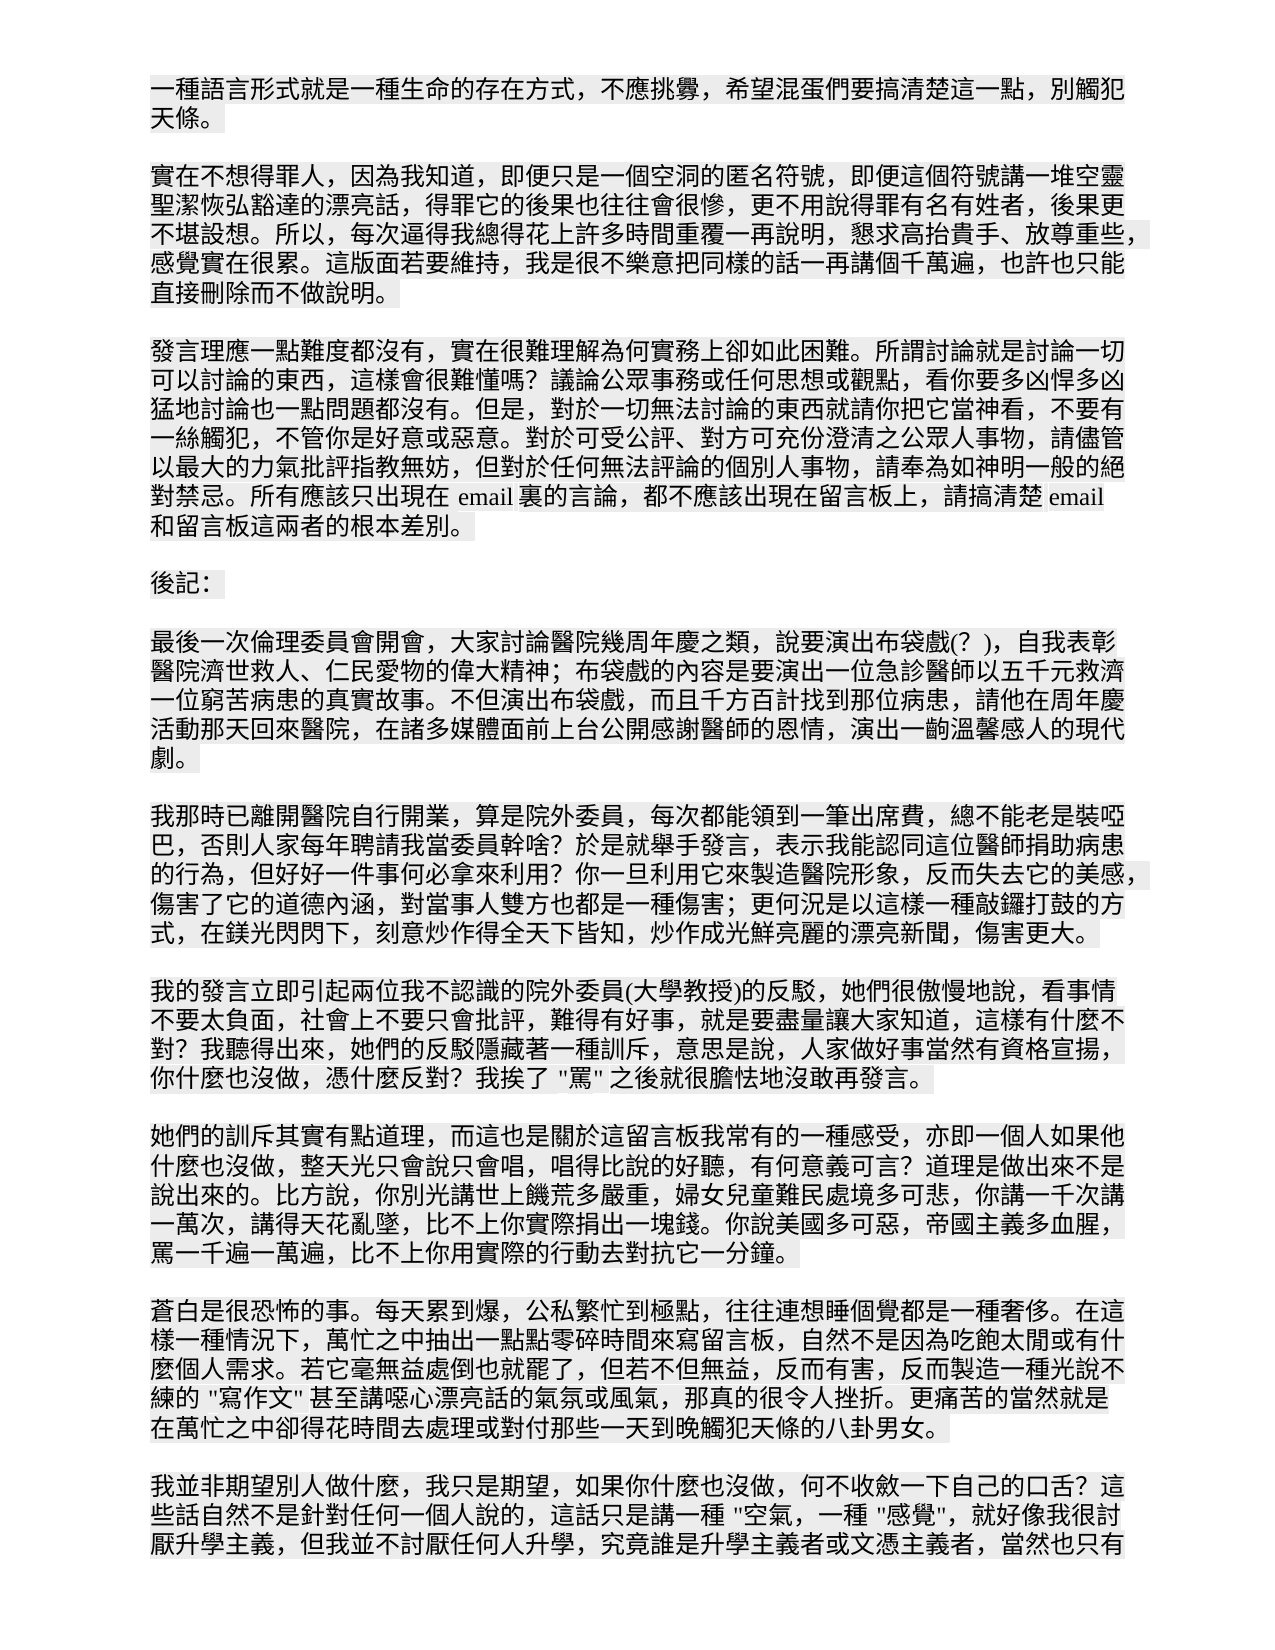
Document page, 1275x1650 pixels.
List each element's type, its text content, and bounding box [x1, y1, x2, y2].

text 幾年前，每學期常回母校高醫講課，因為邀請者是我尊敬的師長；直到大約三、四年前的有一天，我就不曾再踏上高醫講台。 那一天，我在講台上對著一群醫學生講著epistemology(知識論)。我對哲學的熱情，足以燒毀一顆星球，但那一天卻頓然冷卻辭窮。表面上還是繼續把整堂課講完，但只是照本宣科，只是一片冰涼的資訊告知，省略所有藉以溝通的思維橋樑。 那天，我已經上了十分鐘的課，突然有位女學生姍姍來遲。做為一個講者，對於聽眾或學生遲到，我無所謂，缺席翹課更是沒關係，畢竟我自己從小就是翹課逃課大王，一學期難得上幾堂課，出現在電影院的時間恐怕都還遠遠超過課堂。但這位遲到的學生，一進門坐下，連台上看都不看一眼，竟然開始很優雅地 "鋪床"，開始整理桌面，收拾皮包，打點臉上身上各種裝飾 "零件"，只差沒有卸妝；鋪床就緒後便趴下睡覺。還好我不需要跑過去幫她蓋棉被。我在台上，目睹這一幕鋪床卸妝的過程，頓時失語，突然一句話也講不下去，後來硬著頭皮空空洞洞講完，心想，耍猴戲就這麼一回，沒有下次了。 從來不曾在英國的課堂上或圖書館裏看到任何人睡覺或吃東西，但在台灣，睡覺、玩手機、吃吃喝喝卻似乎是常態。但我進化的速度始終趕不上台灣這樣一種 "後現代"，一直停留在某個古老年代，呼吸著過往年代的血肉氣息。我畢竟不是藝人，也不是公務員來政令宣導，更不是動物園明星，不是來取悅學生或耍猴戲給大家看。 隔年，父親過世，不知道為什麼，對於這類對著眾人言說議論的蒼白事物更加感到莫名的反感，於是決定從此推掉所有演講與課程邀約。不久，台大總院照例來函邀請演講，我推掉，兩位同事寫信來詢問何故拒絕，我沒回信，因為有關感覺的事很難說清。我不知道此生是否還會再踏上講台，但我心裏明白，除非對方真的很想聽我說話，否則實在難以啟齒。哪怕只有一個聽眾也沒關係，只要他真的想聽 (最好不聽會死)，我就能講。 推掉一切演講之後，我同時也辭去台大雲林分院的醫學倫理委員，那應該是我跟這個光鮮亮麗的世界的最後一點連繫，從此回到一匹馬拉一輛車的生活。 自言自語很容易，一人成事，但溝通卻是相對的，雙方想溝才能通，光是一頭熱是熱不起來的。態度更是一切人事物的根本；少了態度，凡事不可成，所有文字語言將失去意義。我頗能理解李家同的反彈(見底下剪報)，他若不這樣反彈，我反倒會懷疑其真誠。他若不反彈，難道他是存心以苦難嚴肅之事來打屁講笑話給大家聽嗎？大概也只有人品很差的混蛋王八蛋才會說他易怒或說他小題大作。光憑他這樣一種反彈，讓我打心底對之肅然起敬，我相信他對他所講的話當真，他不是在寫作文，也不是座談會專家；他的確在乎他所講的那些事並為之感到痛苦。 文字語言終究無法避免，藉以傳達思想、情感與資訊，但它同時也隱含一種蒼白，彷彿說了就等於做了。但說和做終究是兩回事。巴勒網號稱資訊網，但它絕對不只是要傳達資訊，我們更不是來寫作文給大家欣賞，畢竟所有道理全是做出來而不是說出來的，當語言文字帶來一絲蒼白的感覺，就會讓人很反感很厭惡。我可以無益於人，但我不想有害。我不想助長一種在這社會早已一片氾濫可鄙的蒼白虛無與虛榮；講大家都會講，漂亮話誰不會講？講一大堆，全是偉大高調，但說話者配得上嗎？世界上有這麼多偉大聖潔卻故做謙虛狀的人嗎？我怎麼幾乎從未見過？只在作文簿上見過而已。更多時候，甚至連說話者 "是誰" 也完全一片虛無，完全隱匿。這樣一種蒼白，帶來很深的挫折和鄙夷。 更卑劣的就是我一再提起的 "對人指指點點"。一個人自言自語，旁人就只能聽，不該回應，因為自言自語並不是一種有關回應或討論的 "邀請"；旁人如果文字中談起他的媽媽，並不是邀請大家來討論他媽媽。如果他的自言自語引起你的某種感想，你還是得避免一切可能產生的回應效果，畢竟個人事物是根本不該回應也不可能回應的。更何況絕大多數狀況下，所謂回應全是基於一種荒唐透頂的扭曲與誤解。這往往逼得對方不得不一再為一己做出不可能澄清的澄清。 言論自由不是什麼神聖之物。言論自由更不意味著只要能講就隨處都能講。你要私下對人怎麼批評指教也許無所謂，但公開不能碰就是不能碰。這才是一種普世價值。即便小至一座廟、一個教堂或教室，也總該有些話語是不被允許的。沒有這樣一種言論分寸，我們就不可能有言論自由，屆時只會剩下那些沒頭沒臉神鬼不知的蛆類生物卻有著一切胡作非為的口水自由，正直的人卻反而什麼話也不敢講或不想講，因為太容易招來羞辱、侵略與扭曲。 至於你文筆好不好或表達方式主不主流等等，這些當然完全都不是問題，如果有人對此指指點點，那他就是混蛋講混蛋話，應該驅逐出境。言論需要管制的是內容，而不是形式。一種語言形式就是一種生命的存在方式，不應挑釁，希望混蛋們要搞清楚這一點，別觸犯天條。 實在不想得罪人，因為我知道，即便只是一個空洞的匿名符號，即便這個符號講一堆空靈聖潔恢弘豁達的漂亮話，得罪它的後果也往往會很慘，更不用說得罪有名有姓者，後果更不堪設想。所以，每次逼得我總得花上許多時間重覆一再說明，懇求高抬貴手、放尊重些，感覺實在很累。這版面若要維持，我是很不樂意把同樣的話一再講個千萬遍，也許也只能直接刪除而不做說明。 發言理應一點難度都沒有，實在很難理解為何實務上卻如此困難。所謂討論就是討論一切可以討論的東西，這樣會很難懂嗎？議論公眾事務或任何思想或觀點，看你要多凶悍多凶猛地討論也一點問題都沒有。但是，對於一切無法討論的東西就請你把它當神看，不要有一絲觸犯，不管你是好意或惡意。對於可受公評、對方可充份澄清之公眾人事物，請儘管以最大的力氣批評指教無妨，但對於任何無法評論的個別人事物，請奉為如神明一般的絕對禁忌。所有應該只出現在 email裏的言論，都不應該出現在留言板上，請搞清楚email和留言板這兩者的根本差別。 後記： 最後一次倫理委員會開會，大家討論醫院幾周年慶之類，說要演出布袋戲(？)，自我表彰醫院濟世救人、仁民愛物的偉大精神；布袋戲的內容是要演出一位急診醫師以五千元救濟一位窮苦病患的真實故事。不但演出布袋戲，而且千方百計找到那位病患，請他在周年慶活動那天回來醫院，在諸多媒體面前上台公開感謝醫師的恩情，演出一齣溫馨感人的現代劇。 我那時已離開醫院自行開業，算是院外委員，每次都能領到一筆出席費，總不能老是裝啞巴，否則人家每年聘請我當委員幹啥？於是就舉手發言，表示我能認同這位醫師捐助病患的行為，但好好一件事何必拿來利用？你一旦利用它來製造醫院形象，反而失去它的美感，傷害了它的道德內涵，對當事人雙方也都是一種傷害；更何況是以這樣一種敲鑼打鼓的方式，在鎂光閃閃下，刻意炒作得全天下皆知，炒作成光鮮亮麗的漂亮新聞，傷害更大。 我的發言立即引起兩位我不認識的院外委員(大學教授)的反駁，她們很傲慢地說，看事情不要太負面，社會上不要只會批評，難得有好事，就是要盡量讓大家知道，這樣有什麼不對？我聽得出來，她們的反駁隱藏著一種訓斥，意思是說，人家做好事當然有資格宣揚，你什麼也沒做，憑什麼反對？我挨了 "罵" 之後就很膽怯地沒敢再發言。 她們的訓斥其實有點道理，而這也是關於這留言板我常有的一種感受，亦即一個人如果他什麼也沒做，整天光只會說只會唱，唱得比說的好聽，有何意義可言？道理是做出來不是說出來的。比方說，你別光講世上饑荒多嚴重，婦女兒童難民處境多可悲，你講一千次講一萬次，講得天花亂墜，比不上你實際捐出一塊錢。你說美國多可惡，帝國主義多血腥，罵一千遍一萬遍，比不上你用實際的行動去對抗它一分鐘。 蒼白是很恐怖的事。每天累到爆，公私繁忙到極點，往往連想睡個覺都是一種奢侈。在這樣一種情況下，萬忙之中抽出一點點零碎時間來寫留言板，自然不是因為吃飽太閒或有什麼個人需求。若它毫無益處倒也就罷了，但若不但無益，反而有害，反而製造一種光說不練的 "寫作文" 甚至講噁心漂亮話的氣氛或風氣，那真的很令人挫折。更痛苦的當然就是在萬忙之中卻得花時間去處理或對付那些一天到晚觸犯天條的八卦男女。 我並非期望別人做什麼，我只是期望，如果你什麼也沒做，何不收斂一下自己的口舌？這些話自然不是針對任何一個人說的，這話只是講一種 "空氣，一種 "感覺"，就好像我很討厭升學主義，但我並不討厭任何人升學，究竟誰是升學主義者或文憑主義者，當然也只有每個人自己心裏最清楚。 那兩位院外倫理委員有些話講得對，有些話並不對。如果你什麼也沒做，沒資格批評有做事的人，這話基本上是對的。但做了之後大張旗鼓放大一百倍來宣揚，這當然是錯的。常有人問說巴勒網怎麼不多做宣傳？甚至還有人教我們要在報上登廣告，吸引大家來瀏覽網站或參與靜站。我的想法是，我們已經宣傳得太多了，遠超過我們所做的了。你若做十，宣揚其一，那或許合理；但你若只做一，卻宣傳成一千一萬，豈不荒唐。 一個人可以好，也可以壞，但千萬不要蒼白。至於我自己，當然也不是個蒼白之徒，我並非 "什麼也沒做" 卻去質疑別人怎麼拿所謂好事來利用、搞宣傳。老實說，我有時一年捐給窮苦病患的錢，不是五千，而是五千的一百倍。我並不是很有錢，事實上剛好相反，全台灣肯定找不到一個比我更窮的醫師了。有時事關緊急，捐出的錢甚至是我去借來的。打從我領到生平第一筆醫院薪水、正式脫離長年恐怖貧窮的頭一天開始，我就努力捐捐捐，經常沒計算好，捐太多，於是不到月底就斷炊了，得靠同事接濟。 講這事當然不是要宣揚，而只是說，我並非不懂得蒼白說漂亮話之卑鄙的道理。議論客觀事實不需資格，但若論及美感與道德，說的前提是做，而不是一直說說說，說個不停，但卻什麼也沒做。如果你真的覺得美帝很可惡，那就站出來說 "我是誰"，"我跟你打"。如果你真的覺得政客很可惡，綠色生物很齷齪，那就不要成為他們的一份子，並且站出來說 "我是誰"，"我跟你打"。如果你覺得世界很黑暗，那就想辦法弄出一點光，而不是只會一直罵好黑好黑，但自己的行事作風卻也一樣烏七媽黑。 留言板再度開放，各位在行使言論自由之前，請先想一想應有的言論分寸，下筆謹慎，敬文字如有神。凡與此廟八字不合者，速速離去。 陳真 ====================== 談貧窮、學生笑 李家同氣得中斷演講 2008/01/29 【聯合報╱記者唐秀麗、李青霖／連線報導】 暨南大學教授李家同昨天向全國菁英高中生專題演講，談到印度窮人向猴子要食物吃時，現場一陣笑聲，他氣得說：「我不是小丑，不是來愉悅大家，我們國家總要有人告訴年輕人嚴肅的事，看見世界真相，不是只在台上唱歌跳舞。」一度欲中斷演說。 一名女學生當場道歉說：「李教授我為我們的無厘頭感到抱歉。」嘉義女中校長陳怡君也為學生解圍說，這一段已是很好的機會教育，希望為學生繼續演講；李家同才繼續。 「ＴＴＳＡ高中校際聯盟資訊研習營」昨天起一連三天在國立嘉義女中舉行，包括政大附中、師大附中、高雄中學、新竹女中等十二所高中派出一百多名菁英學生參加，下午邀請ＩＢＭ公司總經理童至祥、李家同等名人演講。 李家同以「人類面臨的重大問題」為主題演講，指出人類面臨道德日漸淪喪、巨大仇恨、貧富不均等九大問題；我們國家貪汙嚴重，數千年來如一日，就如印度，是不折不扣的民主國家，但印度老百姓卻生活在悲慘之中，「印度的政黨輪替，其實就是輪流貪汙」；這時台下傳出笑聲。 他接著說，印度去年獨立六十年，他有一名學生在印度看到成年人在垃圾堆中找食物，還有人看到廟裡猴子有很多食物吃，竟向猴子要東西吃。此語一出，現場又一陣笑聲，引起他不悅。 「不要對悲慘的事笑得那麼開心，難道你們認為是可笑的事，認為不值得談嗎？」「叫我怎麼講下去，是誰請我來的，是否找錯人？」 李家同說，在美國若有世界銀行、國際貨幣組織要開會，華盛頓等大學會關門，大學生會成群跑去向這兩個單位抗議，因為他們認為人類貧困是這兩個組織造成；多年前在網路上看到一個外國媒體反諷說，這些會議到台灣開一定沒問題，「因為台灣的大學生不會抗議」。 [150, 75, 1125, 1559]
